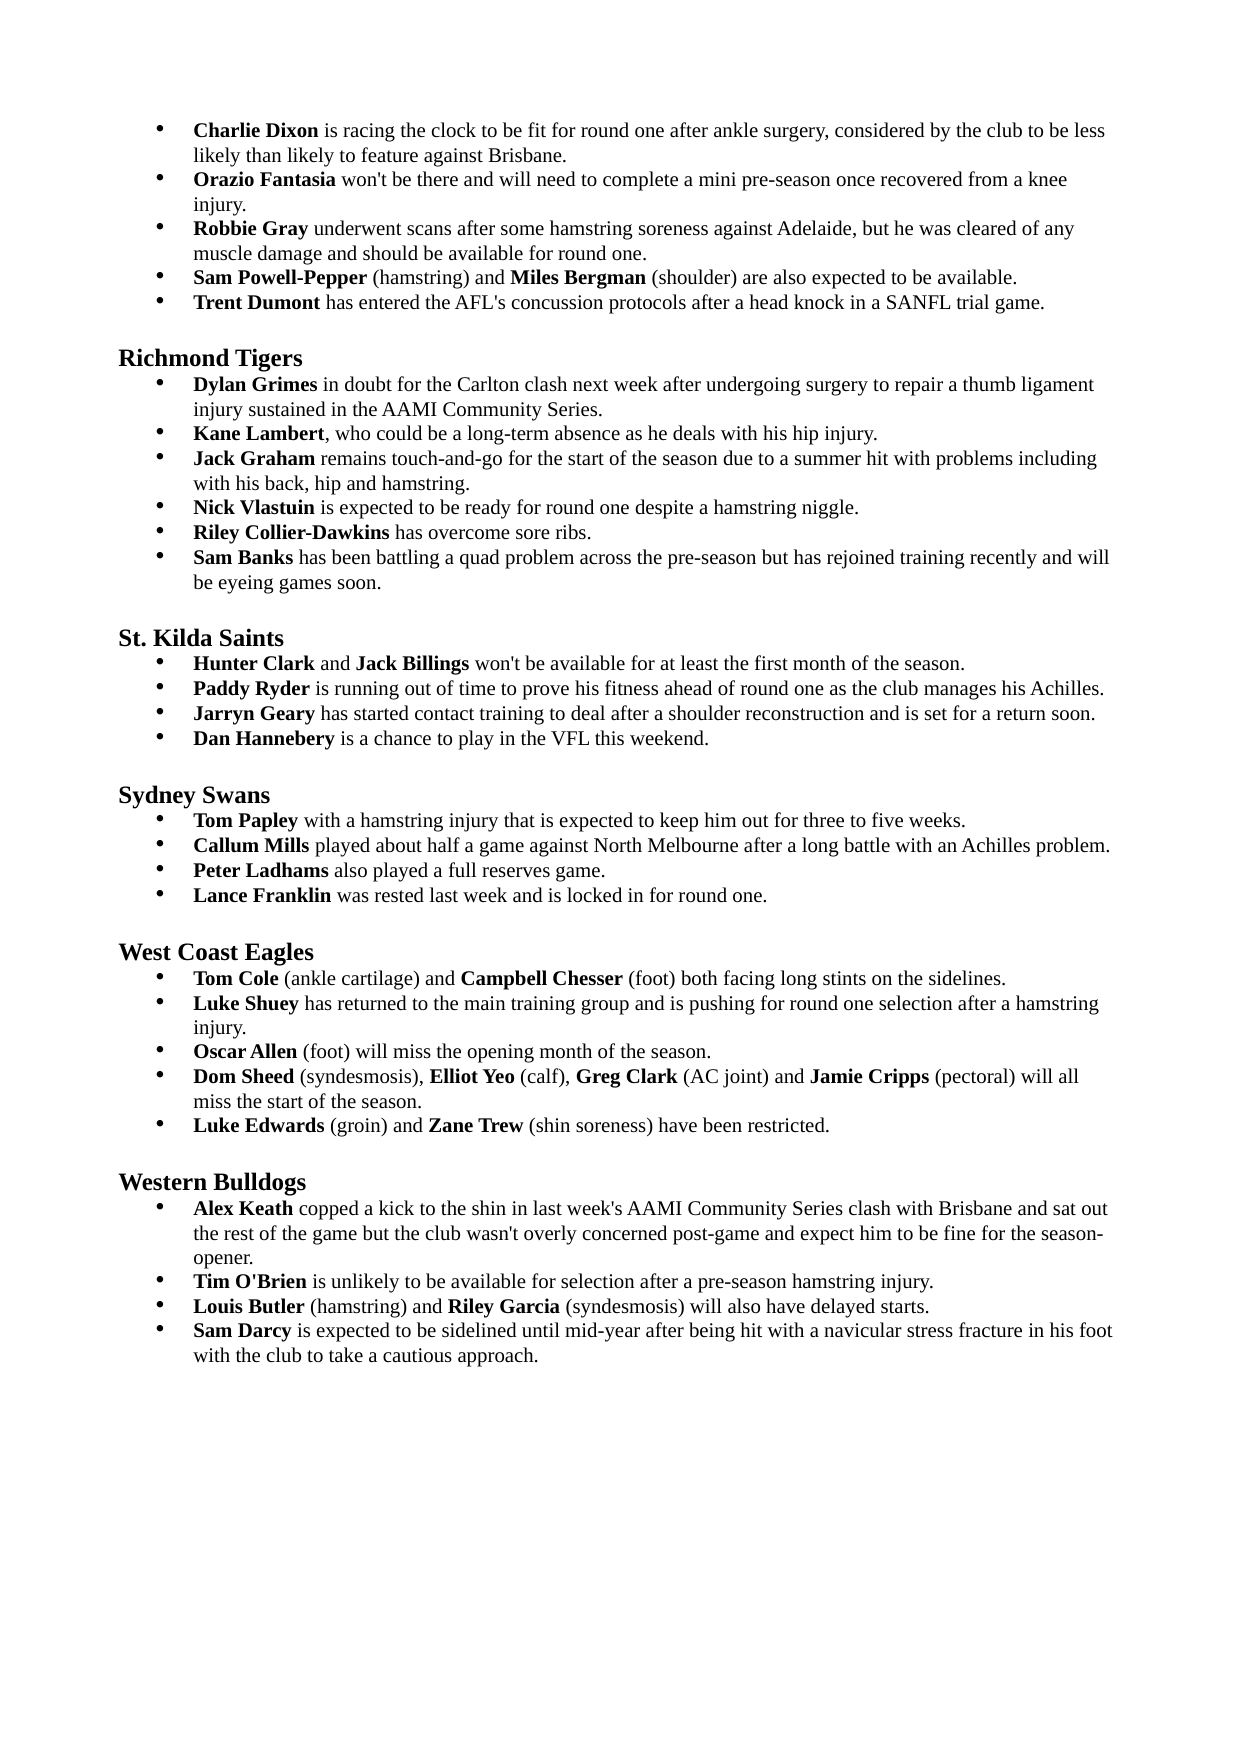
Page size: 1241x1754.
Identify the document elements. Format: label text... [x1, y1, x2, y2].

list Oscar Allen (foot) will miss the opening month of the season. [156, 1039, 1122, 1064]
list Sam Darcy is expected to be sidelined until mid-year after being hit with a navicular stress fracture in his foot with the club to take a cautious approach. [156, 1318, 1122, 1367]
text Western Bulldogs [118, 1167, 1122, 1196]
list Tom Papley with a hamstring injury that is expected to keep him out for three to five weeks. [156, 808, 1122, 833]
list Sam Powell-Pepper (hamstring) and Miles Bergman (shoulder) are also expected to be available. [156, 265, 1122, 290]
list Louis Butler (hamstring) and Riley Garcia (syndesmosis) will also have delayed starts. [156, 1293, 1122, 1318]
list Luke Edwards (groin) and Zane Trew (shin soreness) have been restricted. [156, 1113, 1122, 1138]
list Tom Cole (ankle cartilage) and Campbell Chesser (foot) both facing long stints on the sidelines. [156, 966, 1122, 990]
list Luke Shuey has returned to the main training group and is pushing for round one selection after a hamstring injury. [156, 990, 1122, 1039]
list Nick Vlastuin is expected to be ready for round one despite a hamstring niggle. [156, 495, 1122, 520]
list Tim O'Brien is unlikely to be available for selection after a pre-season hamstring injury. [156, 1269, 1122, 1293]
list Lance Franklin was rested last week and is locked in for round one. [156, 883, 1122, 908]
list Trent Dumont has entered the AFL's concussion protocols after a head knock in a SANFL trial game. [156, 290, 1122, 315]
list Riley Collier-Dawkins has overcome sore ribs. [156, 520, 1122, 545]
list Charlie Dixon is racing the clock to be fit for round one after ankle surgery, considered by the club to be less likely than likely to feature against Brisbane. [156, 118, 1122, 167]
list Peter Ladhams also played a full reserves game. [156, 858, 1122, 883]
list Dom Sheed (syndesmosis), Elliot Yeo (calf), Greg Clark (AC joint) and Jamie Cripps (pectoral) will all miss the start of the season. [156, 1064, 1122, 1113]
list Robbie Gray underwent scans after some hamstring soreness against Adelaide, but he was cleared of any muscle damage and should be available for round one. [156, 216, 1122, 265]
text Richmond Tigers [118, 343, 1122, 372]
text Sydney Swans [118, 780, 1122, 808]
list Dylan Grimes in doubt for the Carlton clash next week after undergoing surgery to repair a thumb ligament injury sustained in the AAMI Community Series. [156, 372, 1122, 421]
list Dan Hannebery is a chance to play in the VFL this weekend. [156, 726, 1122, 751]
text West Coast Eagles [118, 937, 1122, 966]
list Jarryn Geary has started contact training to deal after a shoulder reconstruction and is set for a return soon. [156, 701, 1122, 726]
list Kane Lambert, who could be a long-term absence as he deals with his hip injury. [156, 421, 1122, 446]
list Sam Banks has been battling a quad problem across the pre-season but has rejoined training recently and will be eyeing games soon. [156, 545, 1122, 594]
list Orazio Fantasia won't be there and will need to complete a mini pre-season once recovered from a knee injury. [156, 167, 1122, 216]
text St. Kilda Saints [118, 623, 1122, 651]
list Alex Keath copped a kick to the shin in last week's AAMI Community Series clash with Brisbane and sat out the rest of the game but the club wasn't overly concerned post-game and expect him to be fine for the season-opener. [156, 1196, 1122, 1269]
list Callum Mills played about half a game against North Melbourne after a long battle with an Achilles problem. [156, 833, 1122, 858]
list Hunter Clark and Jack Billings won't be available for at least the first month of the season. [156, 651, 1122, 676]
list Jack Graham remains touch-and-go for the start of the season due to a summer hit with problems including with his back, hip and hamstring. [156, 446, 1122, 495]
list Paddy Ryder is running out of time to prove his fitness ahead of round one as the club manages his Achilles. [156, 676, 1122, 701]
